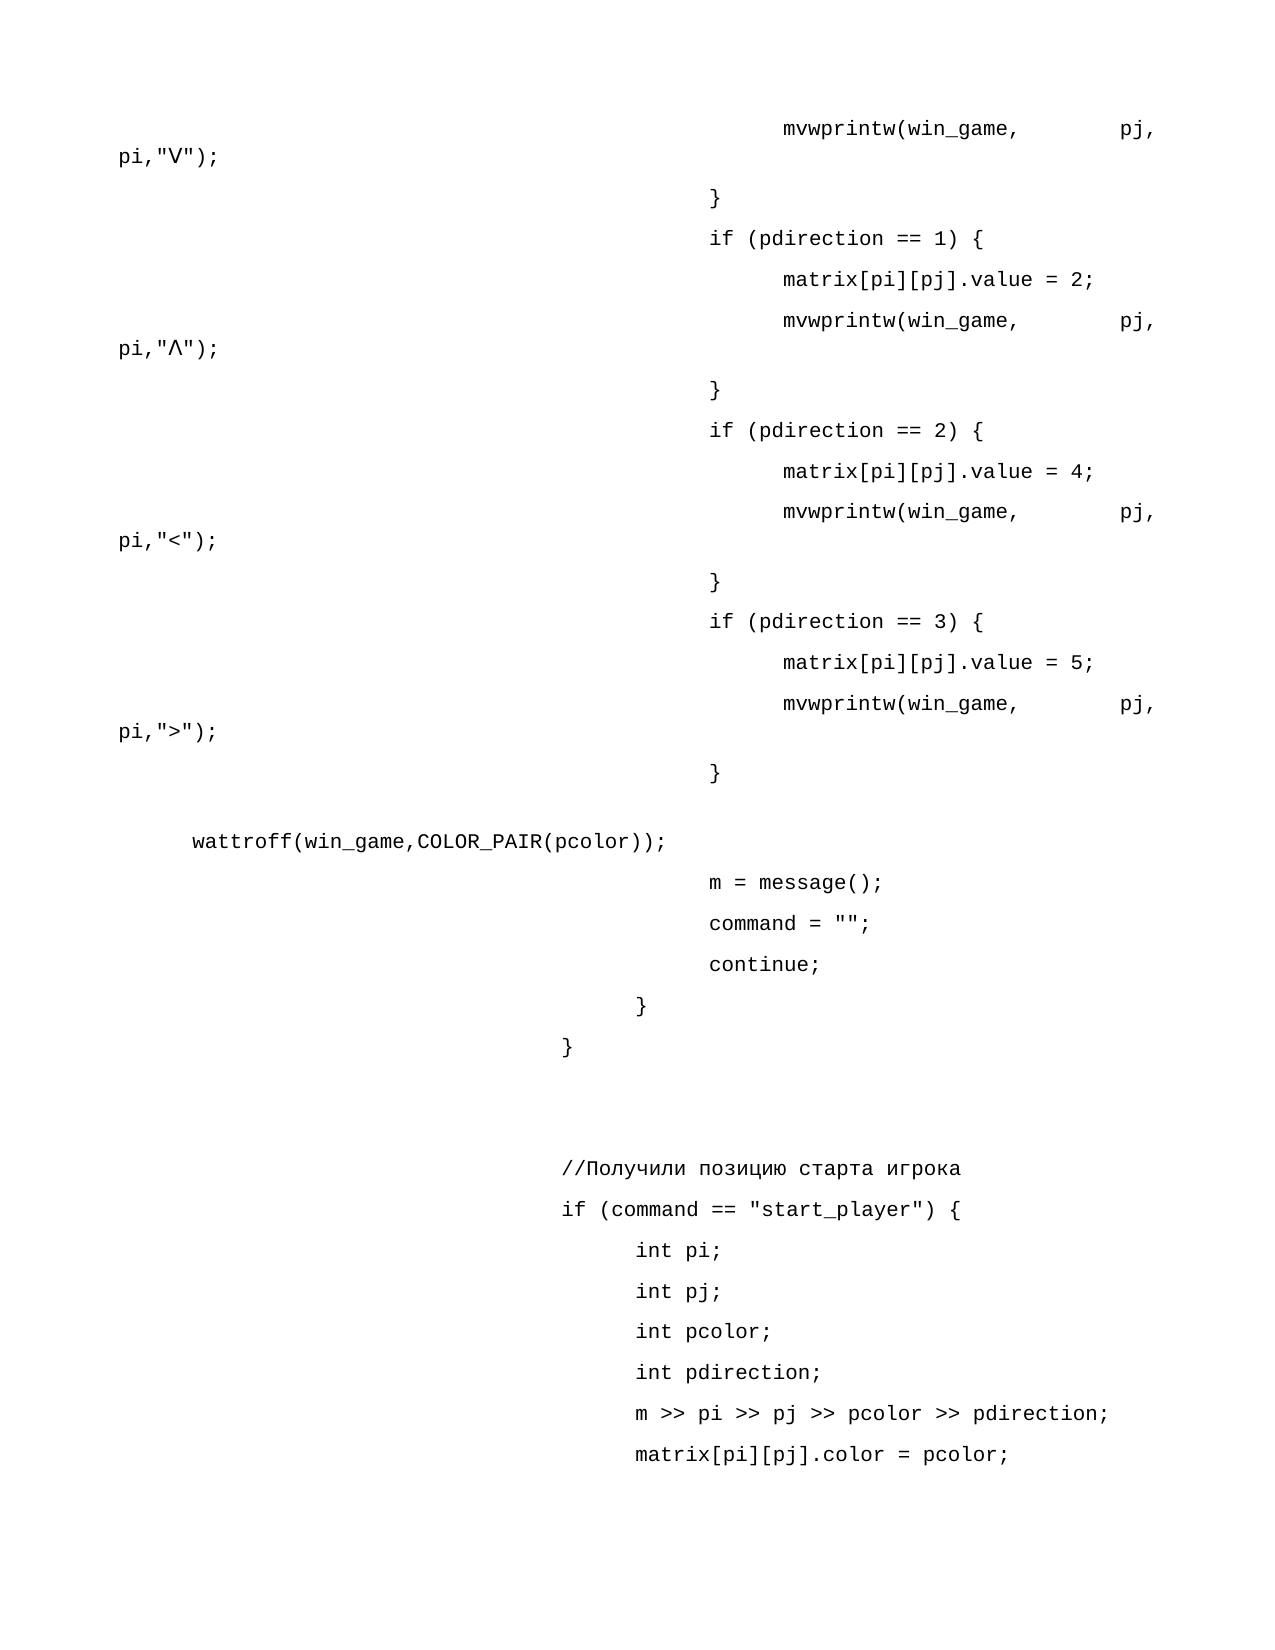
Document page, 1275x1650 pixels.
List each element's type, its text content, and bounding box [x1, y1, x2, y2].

text if (pdirection == 3) { [118, 611, 1157, 635]
text if (pdirection == 1) { [118, 228, 1157, 252]
text } [118, 762, 1157, 786]
text //Получили позицию старта игрока [118, 1158, 1157, 1182]
text mvwprintw(win_game, pj, pi,"<"); [118, 501, 1157, 553]
text } [118, 1036, 1157, 1059]
text int pj; [118, 1281, 1157, 1304]
text matrix[pi][pj].value = 5; [118, 652, 1157, 676]
text m = message(); [118, 872, 1157, 896]
text int pcolor; [118, 1321, 1157, 1345]
text matrix[pi][pj].value = 2; [118, 269, 1157, 293]
text m >> pi >> pj >> pcolor >> pdirection; [118, 1403, 1157, 1427]
text matrix[pi][pj].color = pcolor; [118, 1444, 1157, 1468]
text wattroff(win_game,COLOR_PAIR(pcolor)); [118, 803, 1157, 855]
text } [118, 187, 1157, 211]
text mvwprintw(win_game, pj, pi,"ᐱ"); [118, 310, 1157, 362]
text mvwprintw(win_game, pj, pi,"ᐯ"); [118, 118, 1157, 170]
text mvwprintw(win_game, pj, pi,">"); [118, 693, 1157, 745]
text continue; [118, 954, 1157, 978]
text command = ""; [118, 913, 1157, 937]
text matrix[pi][pj].value = 4; [118, 461, 1157, 484]
text } [118, 995, 1157, 1018]
text int pi; [118, 1240, 1157, 1263]
text } [118, 571, 1157, 594]
text if (command == "start_player") { [118, 1199, 1157, 1223]
text if (pdirection == 2) { [118, 420, 1157, 443]
text int pdirection; [118, 1362, 1157, 1386]
text } [118, 379, 1157, 403]
